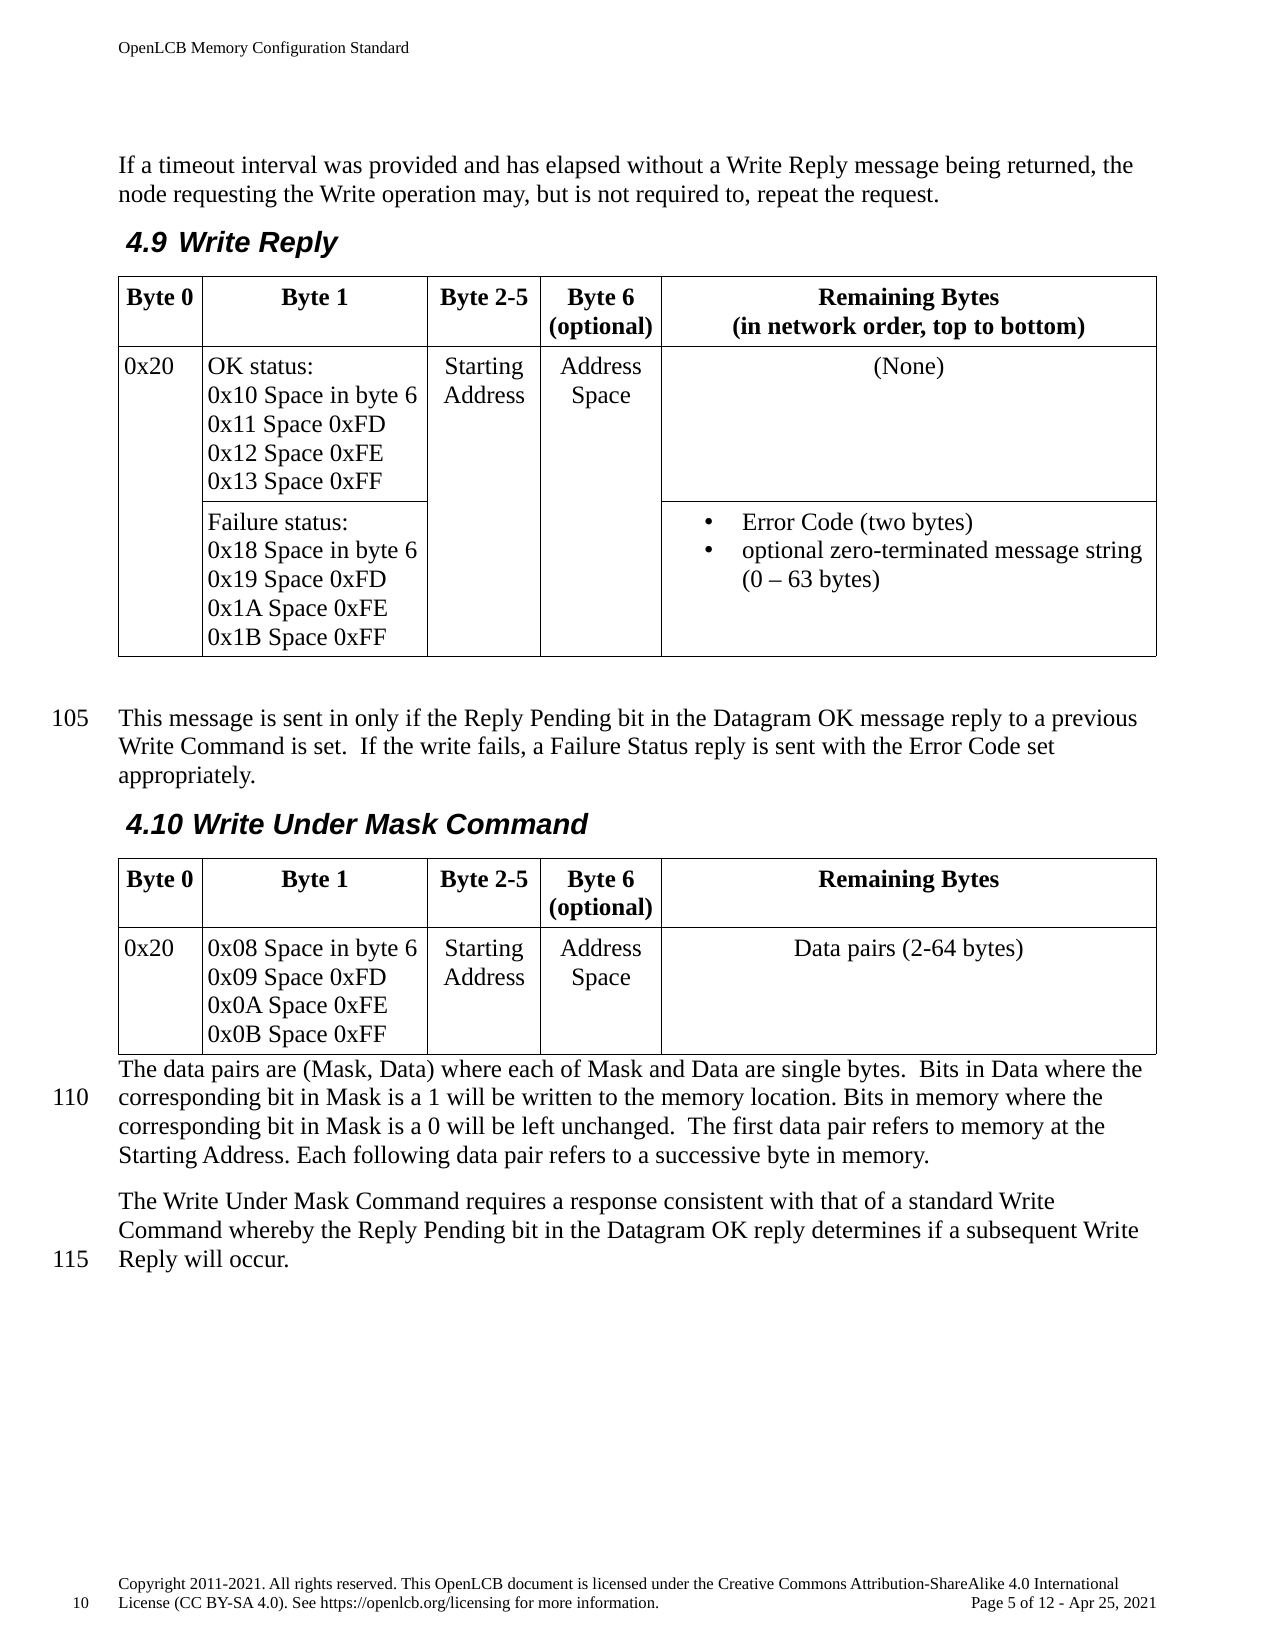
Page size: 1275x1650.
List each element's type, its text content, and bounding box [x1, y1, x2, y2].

table_cell OK status: 0x10 Space in byte 6 0x11 Space 0xFD 0x12 Space 0xFE 0x13 Space 0xFF [203, 347, 427, 501]
table_cell Error Code (two bytes) optional zero-terminated message string (0 – 63 bytes) [662, 502, 1156, 656]
table_header Byte 6 (optional) [541, 277, 661, 346]
table_cell Address Space [541, 928, 661, 1053]
table_cell (None) [662, 347, 1156, 501]
table_cell Starting Address [428, 347, 540, 656]
table_cell Starting Address [428, 928, 540, 1053]
subtitle Write Under Mask Command [118, 807, 1157, 840]
table_header Byte 1 [203, 859, 427, 927]
table_cell 0x08 Space in byte 6 0x09 Space 0xFD 0x0A Space 0xFE 0x0B Space 0xFF [203, 928, 427, 1053]
text If a timeout interval was provided and has elapsed without a Write Reply message being returned, the node requesting the Write operation may, but is not required to, repeat the request. [118, 150, 1157, 207]
text The data pairs are (Mask, Data) where each of Mask and Data are single bytes. Bits in Data where the corresponding bit in Mask is a 1 will be written to the memory location. Bits in memory where the corresponding bit in Mask is a 0 will be left unchanged. The first data pair refers to memory at the Starting Address. Each following data pair refers to a successive byte in memory. [118, 1054, 1157, 1169]
table_header Byte 6 (optional) [541, 859, 661, 927]
table_cell Data pairs (2-64 bytes) [662, 928, 1156, 1053]
table_header Byte 0 [119, 277, 202, 346]
table_cell 0x20 [119, 928, 202, 1053]
text This message is sent in only if the Reply Pending bit in the Datagram OK message reply to a previous Write Command is set. If the write fails, a Failure Status reply is sent with the Error Code set appropriately. [118, 703, 1157, 789]
table_header Byte 1 [203, 277, 427, 346]
table_header Byte 2-5 [428, 277, 540, 346]
text The Write Under Mask Command requires a response consistent with that of a standard Write Command whereby the Reply Pending bit in the Datagram OK reply determines if a subsequent Write Reply will occur. [118, 1186, 1157, 1273]
table_header Remaining Bytes (in network order, top to bottom) [662, 277, 1156, 346]
table_cell Address Space [541, 347, 661, 656]
table_header Byte 2-5 [428, 859, 540, 927]
table_header Remaining Bytes [662, 859, 1156, 927]
table_header Byte 0 [119, 859, 202, 927]
table_cell 0x20 [119, 347, 202, 656]
subtitle Write Reply [118, 225, 1157, 259]
table_cell Failure status: 0x18 Space in byte 6 0x19 Space 0xFD 0x1A Space 0xFE 0x1B Space 0xFF [203, 502, 427, 656]
